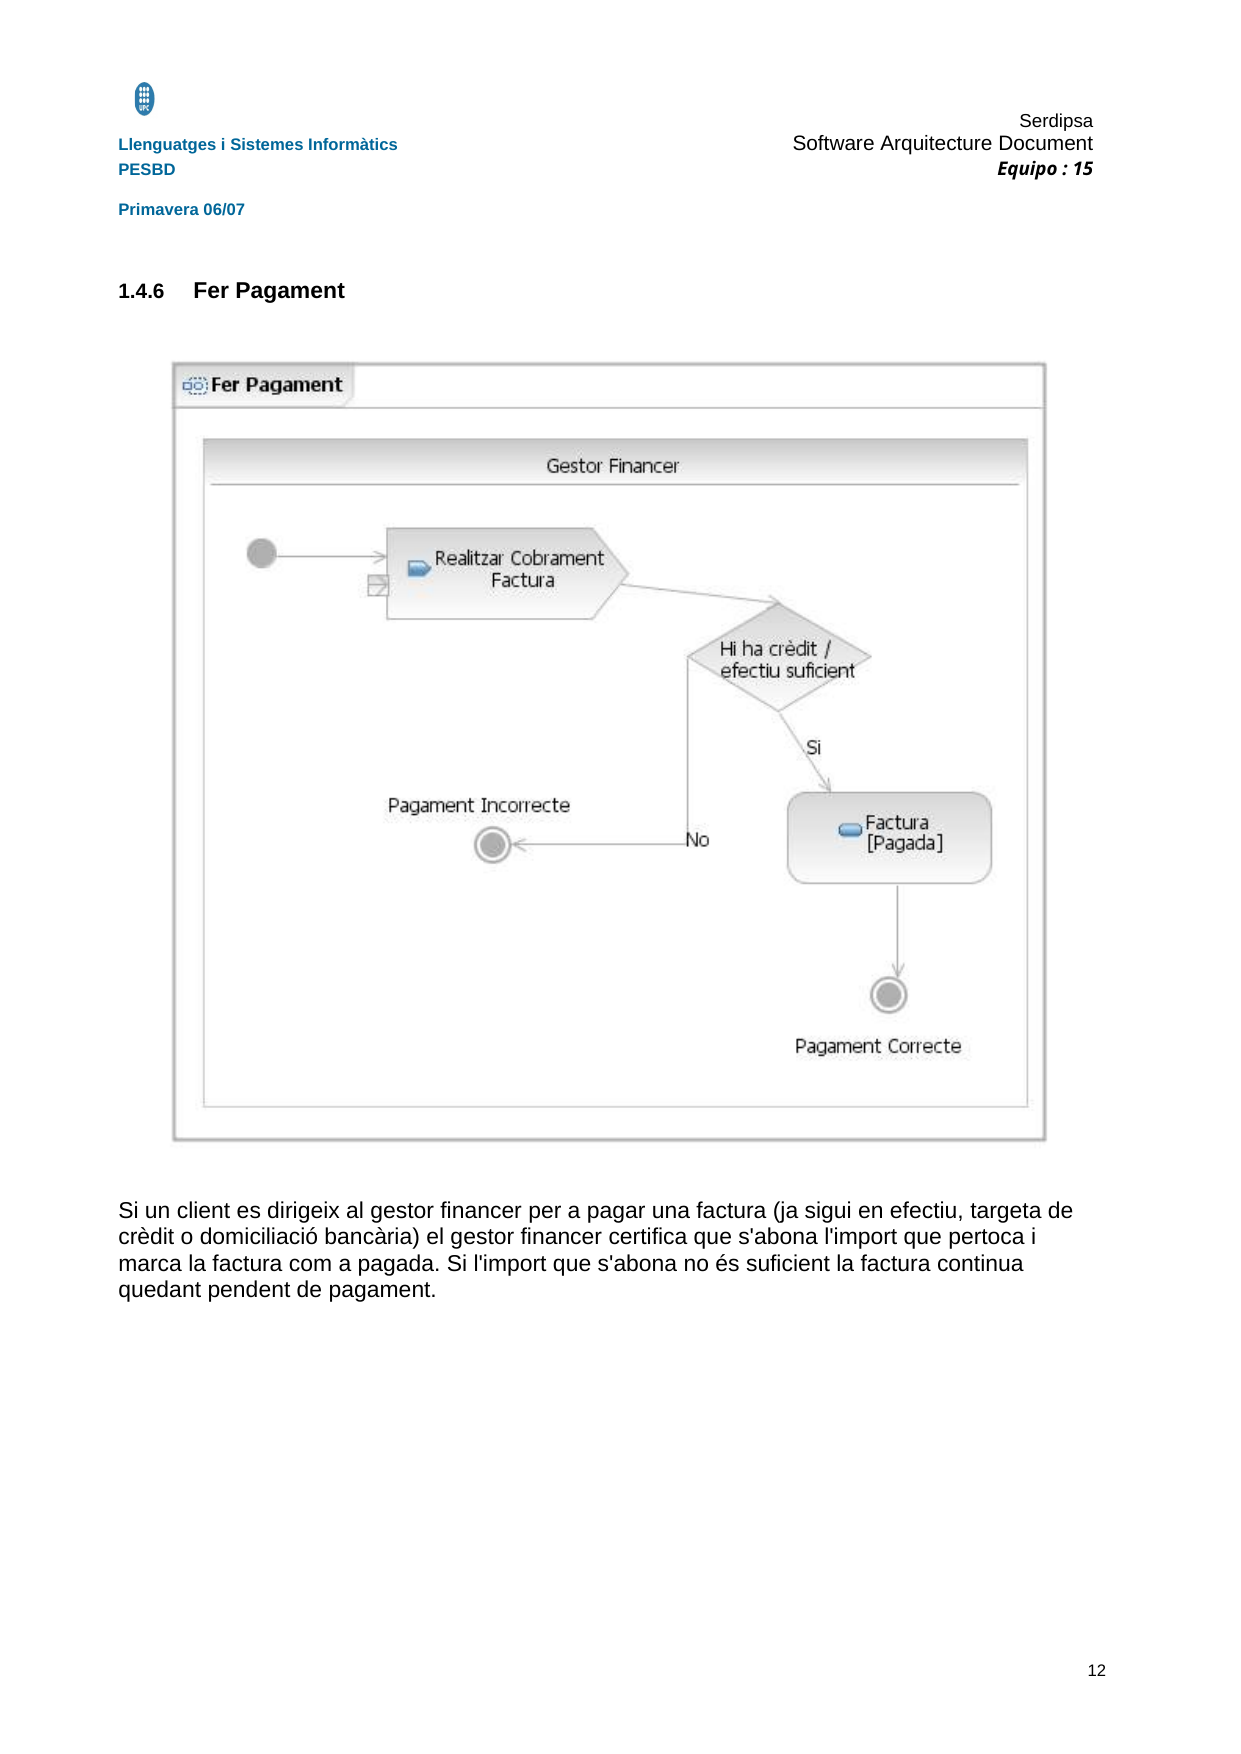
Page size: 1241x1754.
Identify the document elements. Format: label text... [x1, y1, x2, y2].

subtitle Fer Pagament [118, 277, 1106, 303]
picture [158, 348, 1065, 1158]
text Si un client es dirigeix al gestor financer per a pagar una factura (ja sigui en efectiu, targeta de crèdit o domiciliació bancària) el gestor financer certifica que s'abona l'import que pertoca i marca la factura com a pagada. Si l'import que s'abona no és suficient la factura continua quedant pendent de pagament. [118, 1197, 1106, 1302]
